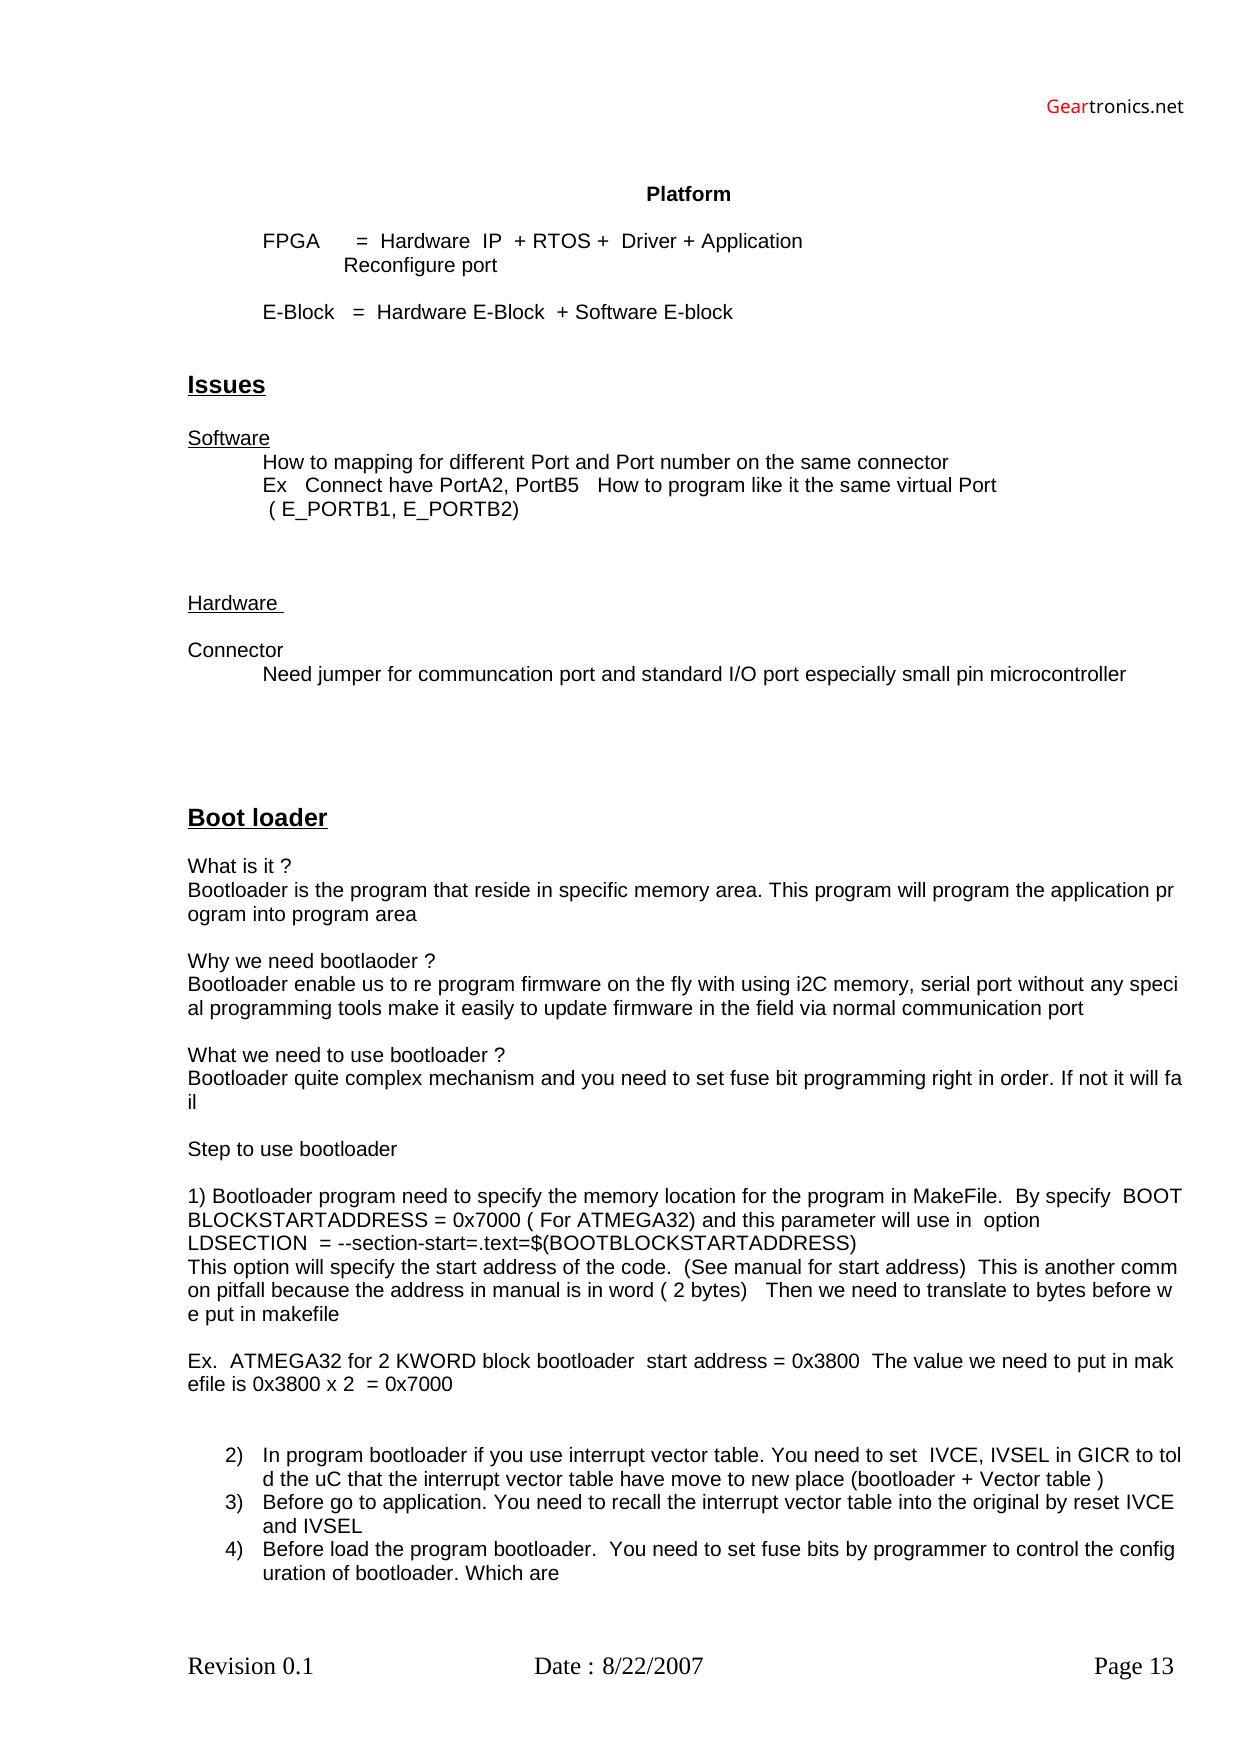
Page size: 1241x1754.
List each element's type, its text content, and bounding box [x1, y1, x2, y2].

text Why we need bootlaoder ? [187, 949, 1184, 973]
text Need jumper for communcation port and standard I/O port especially small pin microcontroller [187, 662, 1184, 686]
text Bootloader is the program that reside in specific memory area. This program will program the application program into program area [187, 878, 1184, 926]
text E-Block = Hardware E-Block + Software E-block [187, 300, 1184, 324]
text Platform [187, 182, 1184, 206]
text What we need to use bootloader ? [187, 1043, 1184, 1067]
list In program bootloader if you use interrupt vector table. You need to set IVCE, IVSEL in GICR to told the uC that the interrupt vector table have move to new place (bootloader + Vector table ) [225, 1443, 1184, 1491]
text How to mapping for different Port and Port number on the same connector [187, 450, 1184, 474]
text Software [187, 427, 1184, 450]
text This option will specify the start address of the code. (See manual for start address) This is another common pitfall because the address in manual is in word ( 2 bytes) Then we need to translate to bytes before we put in makefile [187, 1255, 1184, 1326]
text Hardware [187, 592, 1184, 615]
text Issues [187, 371, 1184, 399]
text Bootloader quite complex mechanism and you need to set fuse bit programming right in order. If not it will fail [187, 1067, 1184, 1114]
text Connector [187, 639, 1184, 662]
text What is it ? [187, 855, 1184, 878]
text ( E_PORTB1, E_PORTB2) [187, 497, 1184, 521]
text Ex Connect have PortA2, PortB5 How to program like it the same virtual Port [187, 474, 1184, 497]
list Before load the program bootloader. You need to set fuse bits by programmer to control the configuration of bootloader. Which are [225, 1538, 1184, 1585]
text Boot loader [187, 803, 1184, 831]
text Bootloader enable us to re program firmware on the fly with using i2C memory, serial port without any special programming tools make it easily to update firmware in the field via normal communication port [187, 973, 1184, 1020]
text Step to use bootloader [187, 1137, 1184, 1161]
text FPGA = Hardware IP + RTOS + Driver + Application [187, 229, 1184, 253]
text Ex. ATMEGA32 for 2 KWORD block bootloader start address = 0x3800 The value we need to put in makefile is 0x3800 x 2 = 0x7000 [187, 1349, 1184, 1396]
text Reconfigure port [187, 253, 1184, 277]
text LDSECTION = --section-start=.text=$(BOOTBLOCKSTARTADDRESS) [187, 1232, 1184, 1255]
text 1) Bootloader program need to specify the memory location for the program in MakeFile. By specify BOOTBLOCKSTARTADDRESS = 0x7000 ( For ATMEGA32) and this parameter will use in option [187, 1184, 1184, 1232]
list Before go to application. You need to recall the interrupt vector table into the original by reset IVCE and IVSEL [225, 1491, 1184, 1538]
